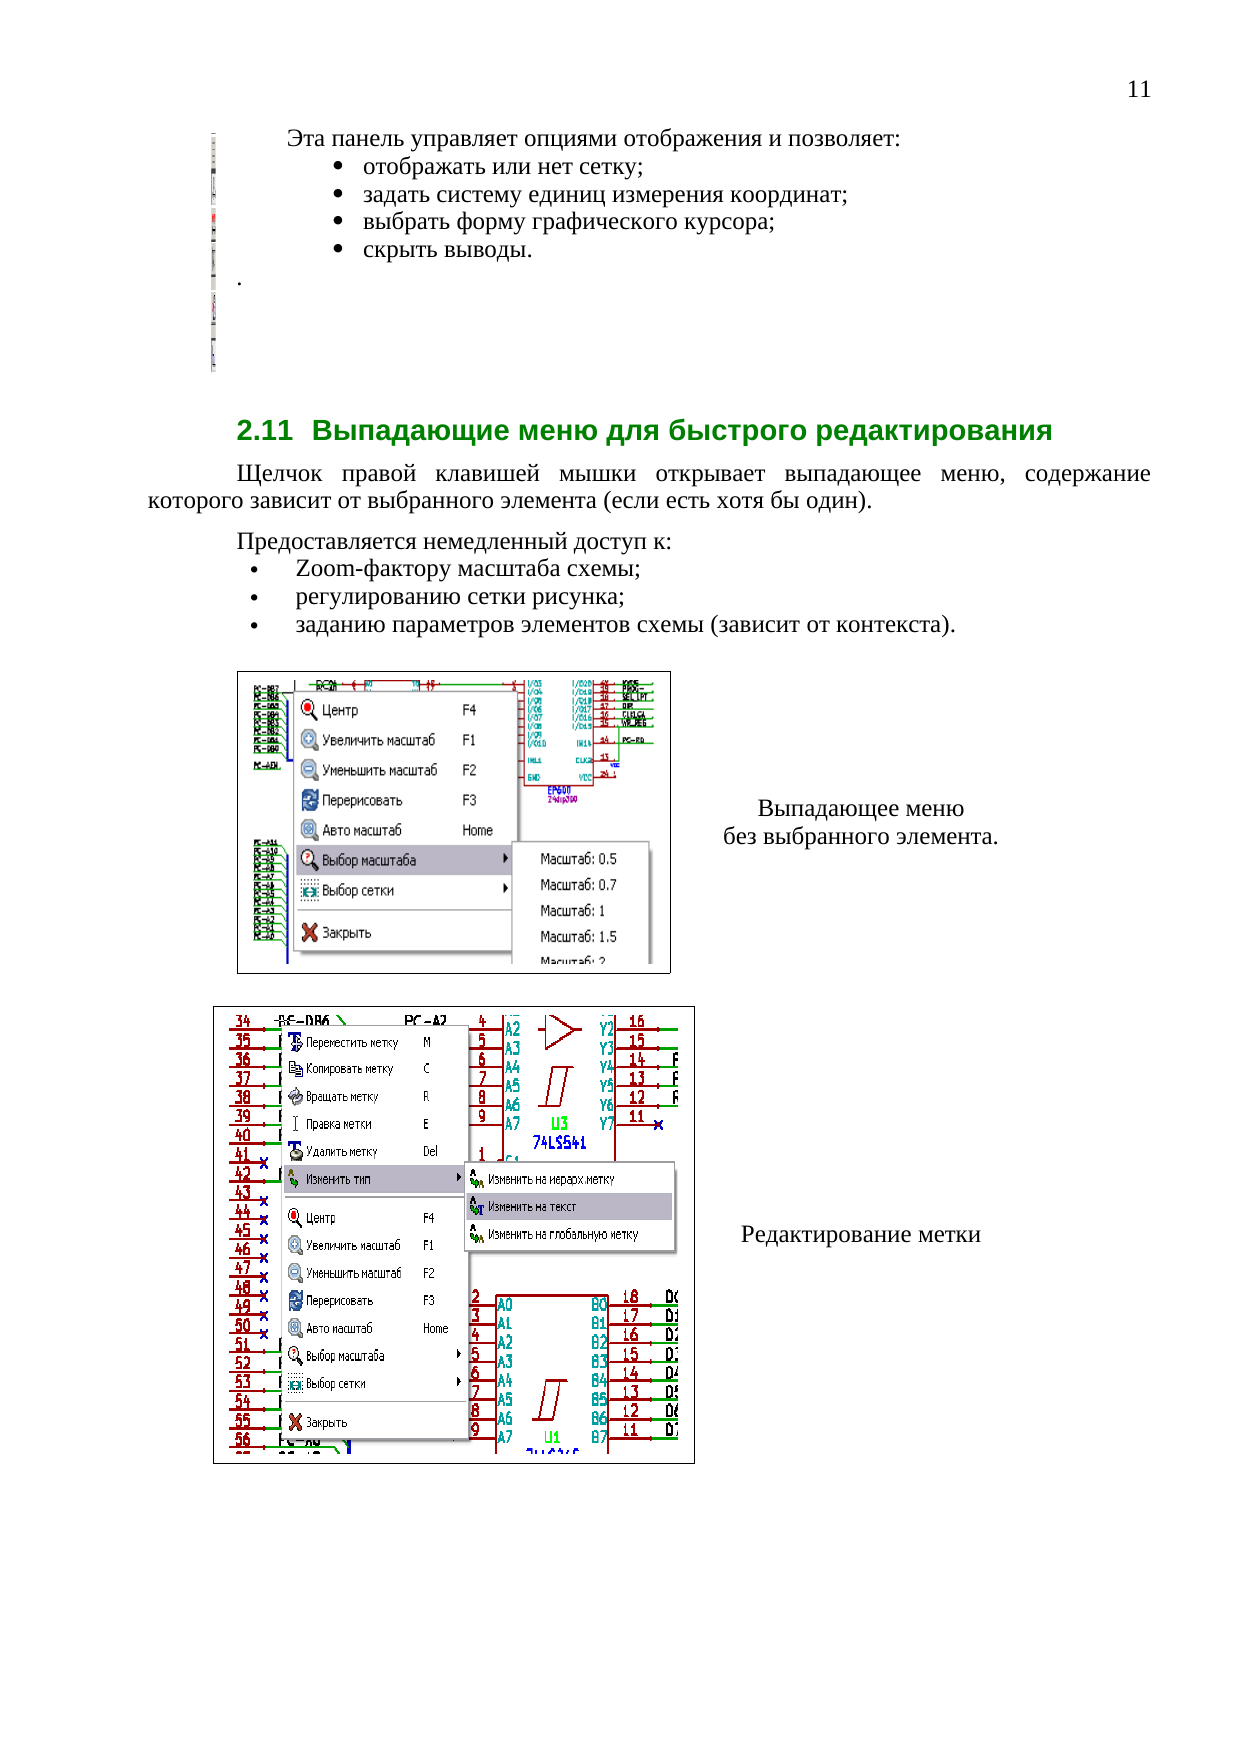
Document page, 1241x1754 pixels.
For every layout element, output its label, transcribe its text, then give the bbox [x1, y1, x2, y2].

list Zoom-фактору масштаба схемы; [251, 554, 1152, 582]
table_header Эта панель управляет опциями отображения и позволяет: отображать или нет сетку; задать систему единиц измерения координат; выбрать форму графического курсора; скрыть выводы. . [239, 118, 975, 389]
table_header [188, 118, 238, 389]
list регулированию сетки рисунка; [251, 582, 1152, 610]
table_header Выпадающее меню без выбранного элемента. [700, 665, 1021, 978]
table_cell [207, 978, 700, 1491]
text Предоставляется немедленный доступ к: [148, 527, 1152, 554]
text Щелчок правой клавишей мышки открывает выпадающее меню, содержание которого зависит от выбранного элемента (если есть хотя бы один). [148, 459, 1152, 514]
picture [253, 680, 654, 964]
picture [229, 1015, 678, 1454]
table_cell Редактирование метки [700, 978, 1021, 1491]
subtitle Выпадающие меню для быстрого редактирования [236, 414, 1152, 446]
list заданию параметров элементов схемы (зависит от контекста). [251, 610, 1152, 638]
picture [211, 133, 216, 374]
table_header [207, 665, 700, 978]
